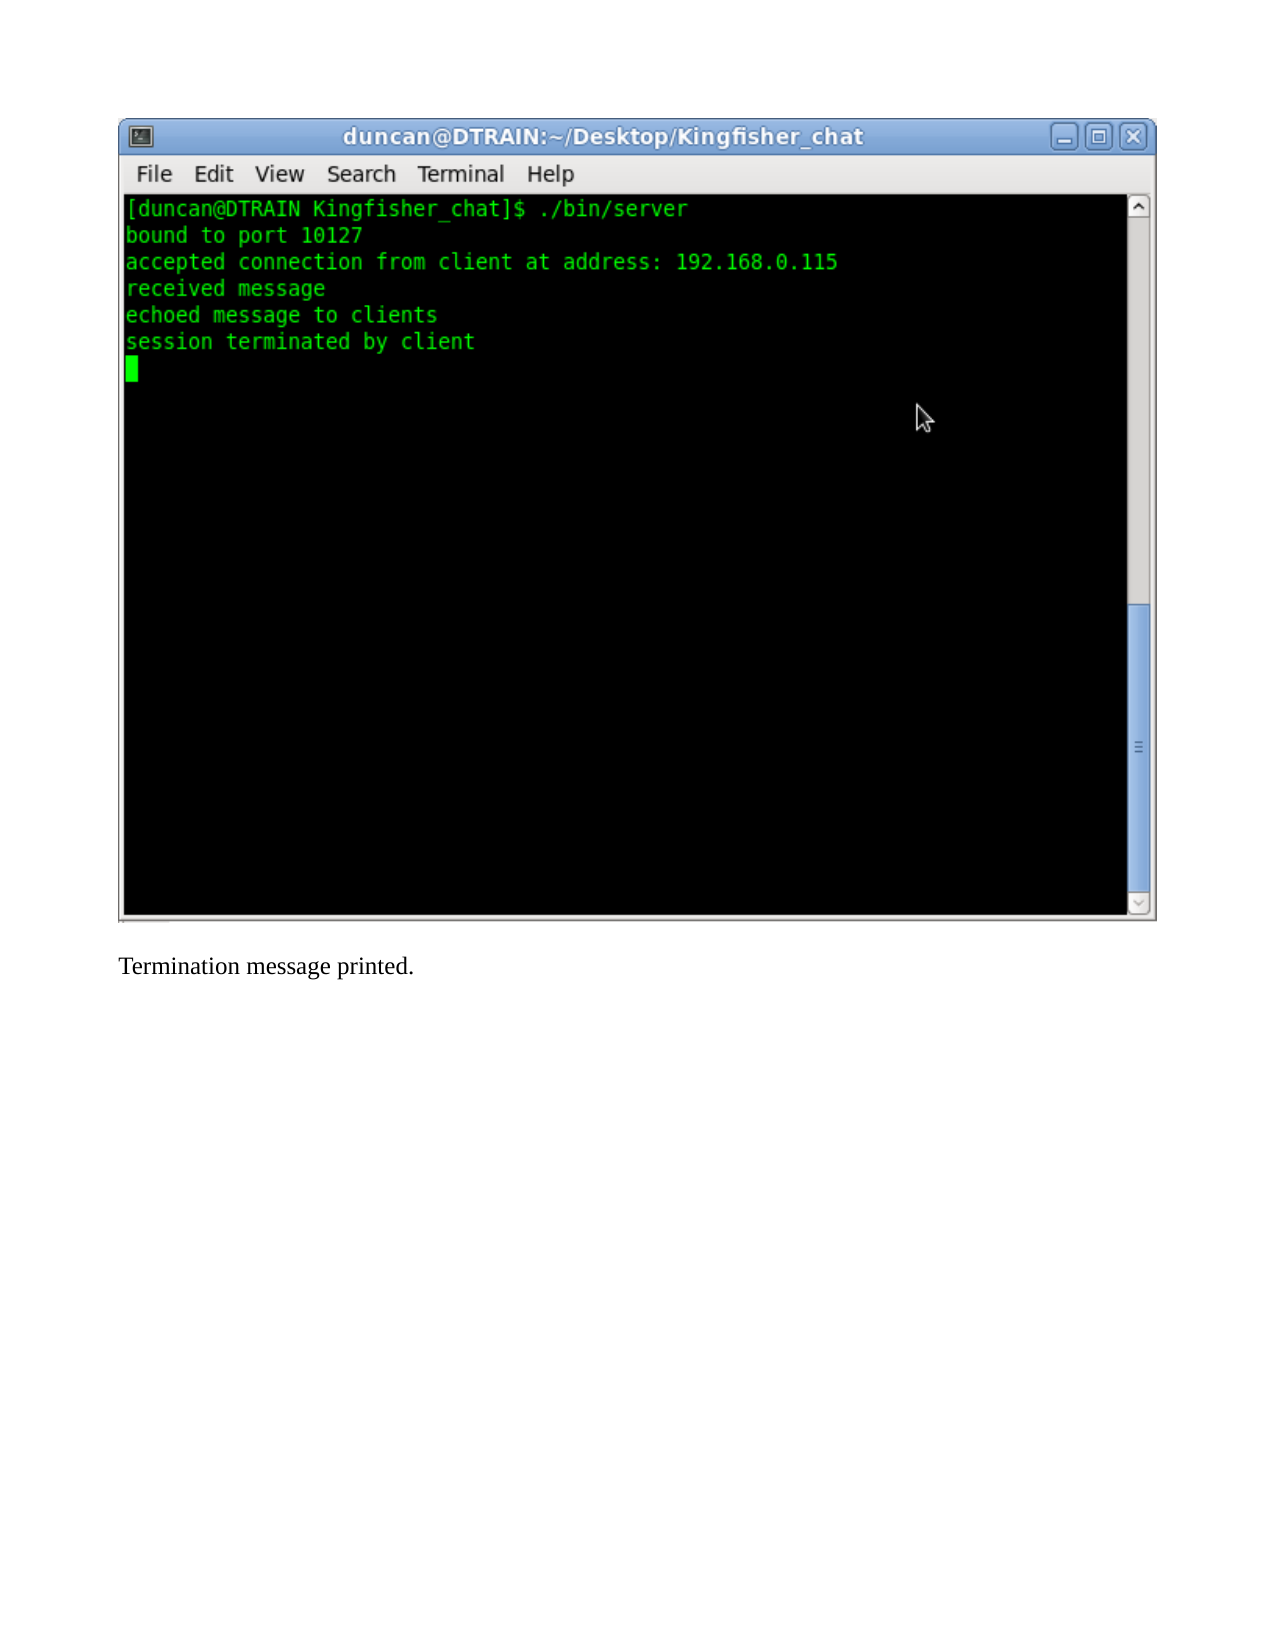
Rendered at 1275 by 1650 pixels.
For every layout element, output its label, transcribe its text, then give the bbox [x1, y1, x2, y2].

text Termination message printed. [118, 951, 1157, 980]
picture [118, 118, 1157, 923]
